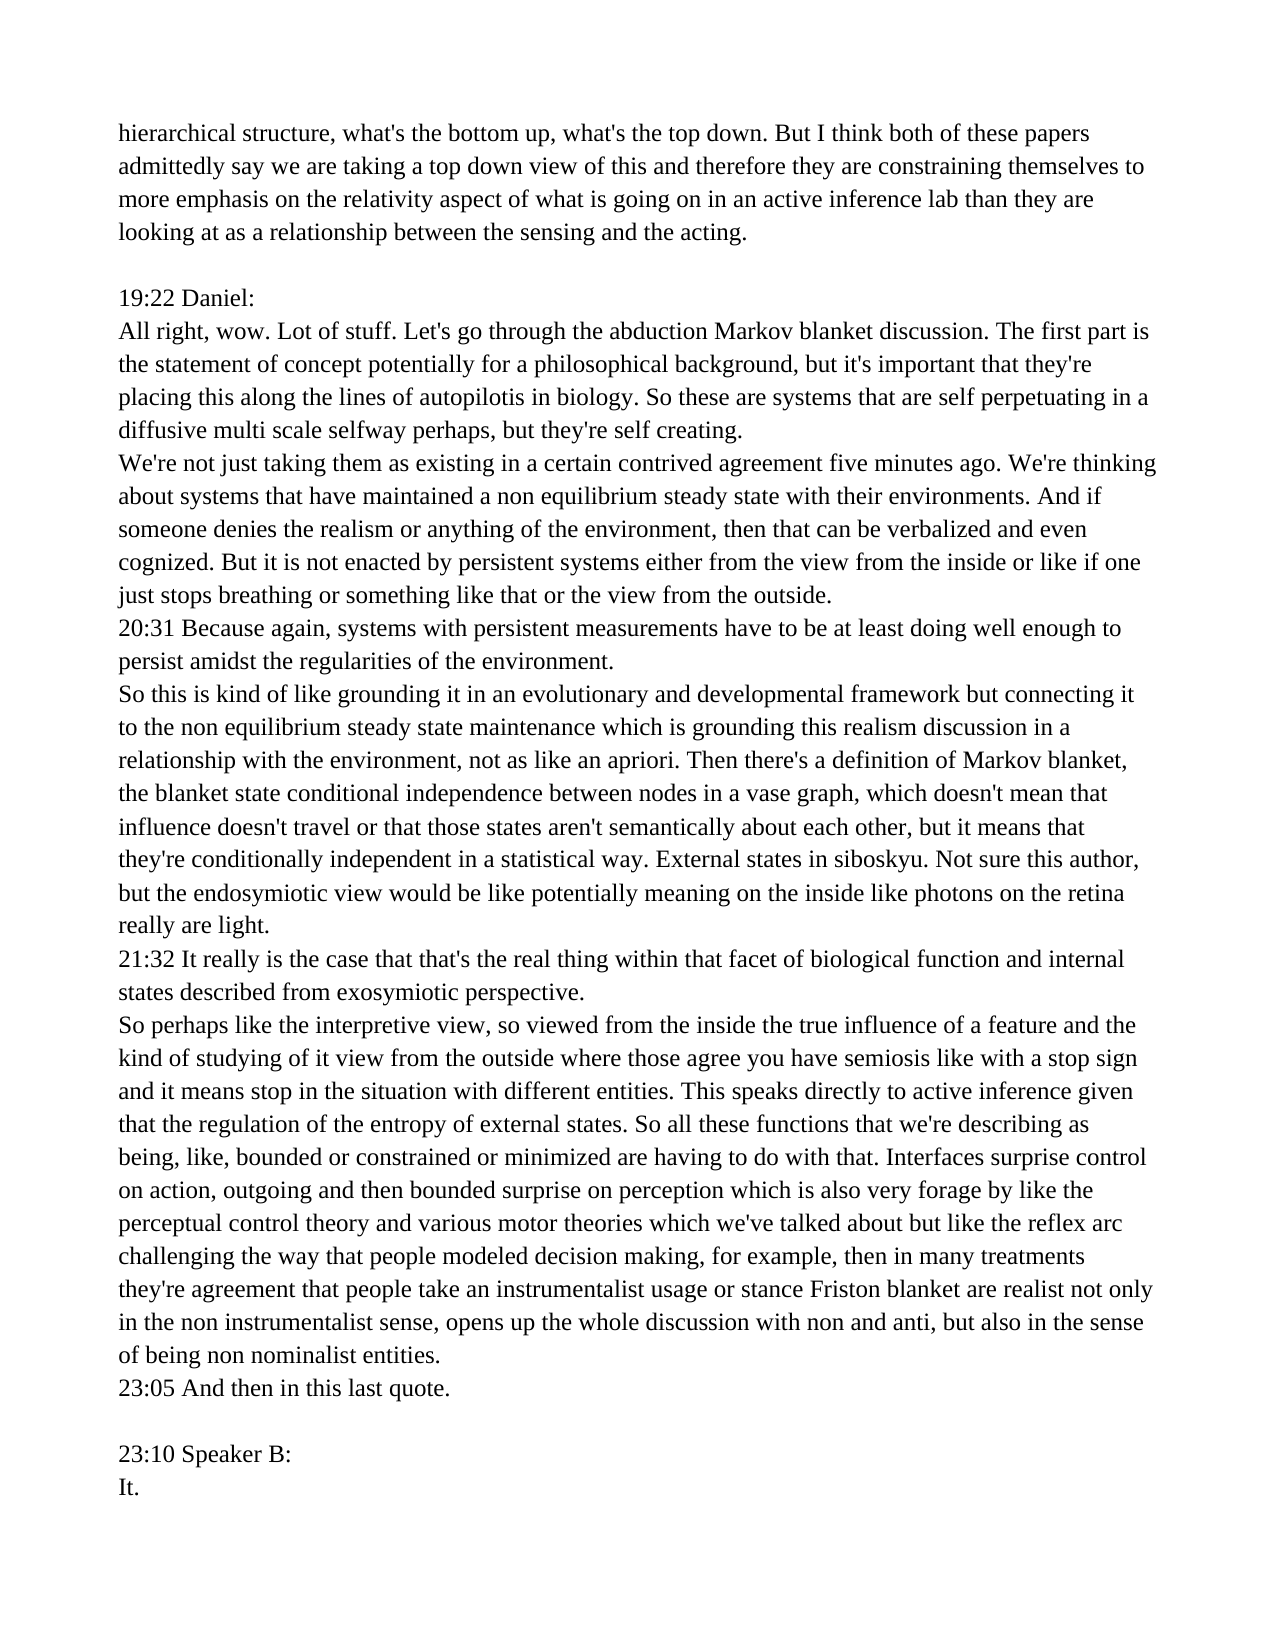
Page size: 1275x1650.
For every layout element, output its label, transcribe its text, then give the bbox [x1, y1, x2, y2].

text So this is kind of like grounding it in an evolutionary and developmental framework but connecting it to the non equilibrium steady state maintenance which is grounding this realism discussion in a relationship with the environment, not as like an apriori. Then there's a definition of Markov blanket, the blanket state conditional independence between nodes in a vase graph, which doesn't mean that influence doesn't travel or that those states aren't semantically about each other, but it means that they're conditionally independent in a statistical way. External states in siboskyu. Not sure this author, but the endosymiotic view would be like potentially meaning on the inside like photons on the retina really are light. [118, 679, 1157, 939]
text 20:31 Because again, systems with persistent measurements have to be at least doing well enough to persist amidst the regularities of the environment. [118, 613, 1157, 675]
text We're not just taking them as existing in a certain contrived agreement five minutes ago. We're thinking about systems that have maintained a non equilibrium steady state with their environments. And if someone denies the realism or anything of the environment, then that can be verbalized and even cognized. But it is not enacted by persistent systems either from the view from the inside or like if one just stops breathing or something like that or the view from the outside. [118, 448, 1157, 609]
text 21:32 It really is the case that that's the real thing within that facet of biological function and internal states described from exosymiotic perspective. [118, 944, 1157, 1005]
text 23:10 Speaker B: [118, 1439, 1157, 1468]
text All right, wow. Lot of stuff. Let's go through the abduction Markov blanket discussion. The first part is the statement of concept potentially for a philosophical background, but it's important that they're placing this along the lines of autopilotis in biology. So these are systems that are self perpetuating in a diffusive multi scale selfway perhaps, but they're self creating. [118, 316, 1157, 444]
text hierarchical structure, what's the bottom up, what's the top down. But I think both of these papers admittedly say we are taking a top down view of this and therefore they are constraining themselves to more emphasis on the relativity aspect of what is going on in an active inference lab than they are looking at as a relationship between the sensing and the acting. [118, 118, 1157, 246]
text 19:22 Daniel: [118, 283, 1157, 312]
text So perhaps like the interpretive view, so viewed from the inside the true influence of a feature and the kind of studying of it view from the outside where those agree you have semiosis like with a stop sign and it means stop in the situation with different entities. This speaks directly to active inference given that the regulation of the entropy of external states. So all these functions that we're describing as being, like, bounded or constrained or minimized are having to do with that. Interfaces surprise control on action, outgoing and then bounded surprise on perception which is also very forage by like the perceptual control theory and various motor theories which we've talked about but like the reflex arc challenging the way that people modeled decision making, for example, then in many treatments they're agreement that people take an instrumentalist usage or stance Friston blanket are realist not only in the non instrumentalist sense, opens up the whole discussion with non and anti, but also in the sense of being non nominalist entities. [118, 1010, 1157, 1369]
text It. [118, 1472, 1157, 1501]
text 23:05 And then in this last quote. [118, 1373, 1157, 1402]
